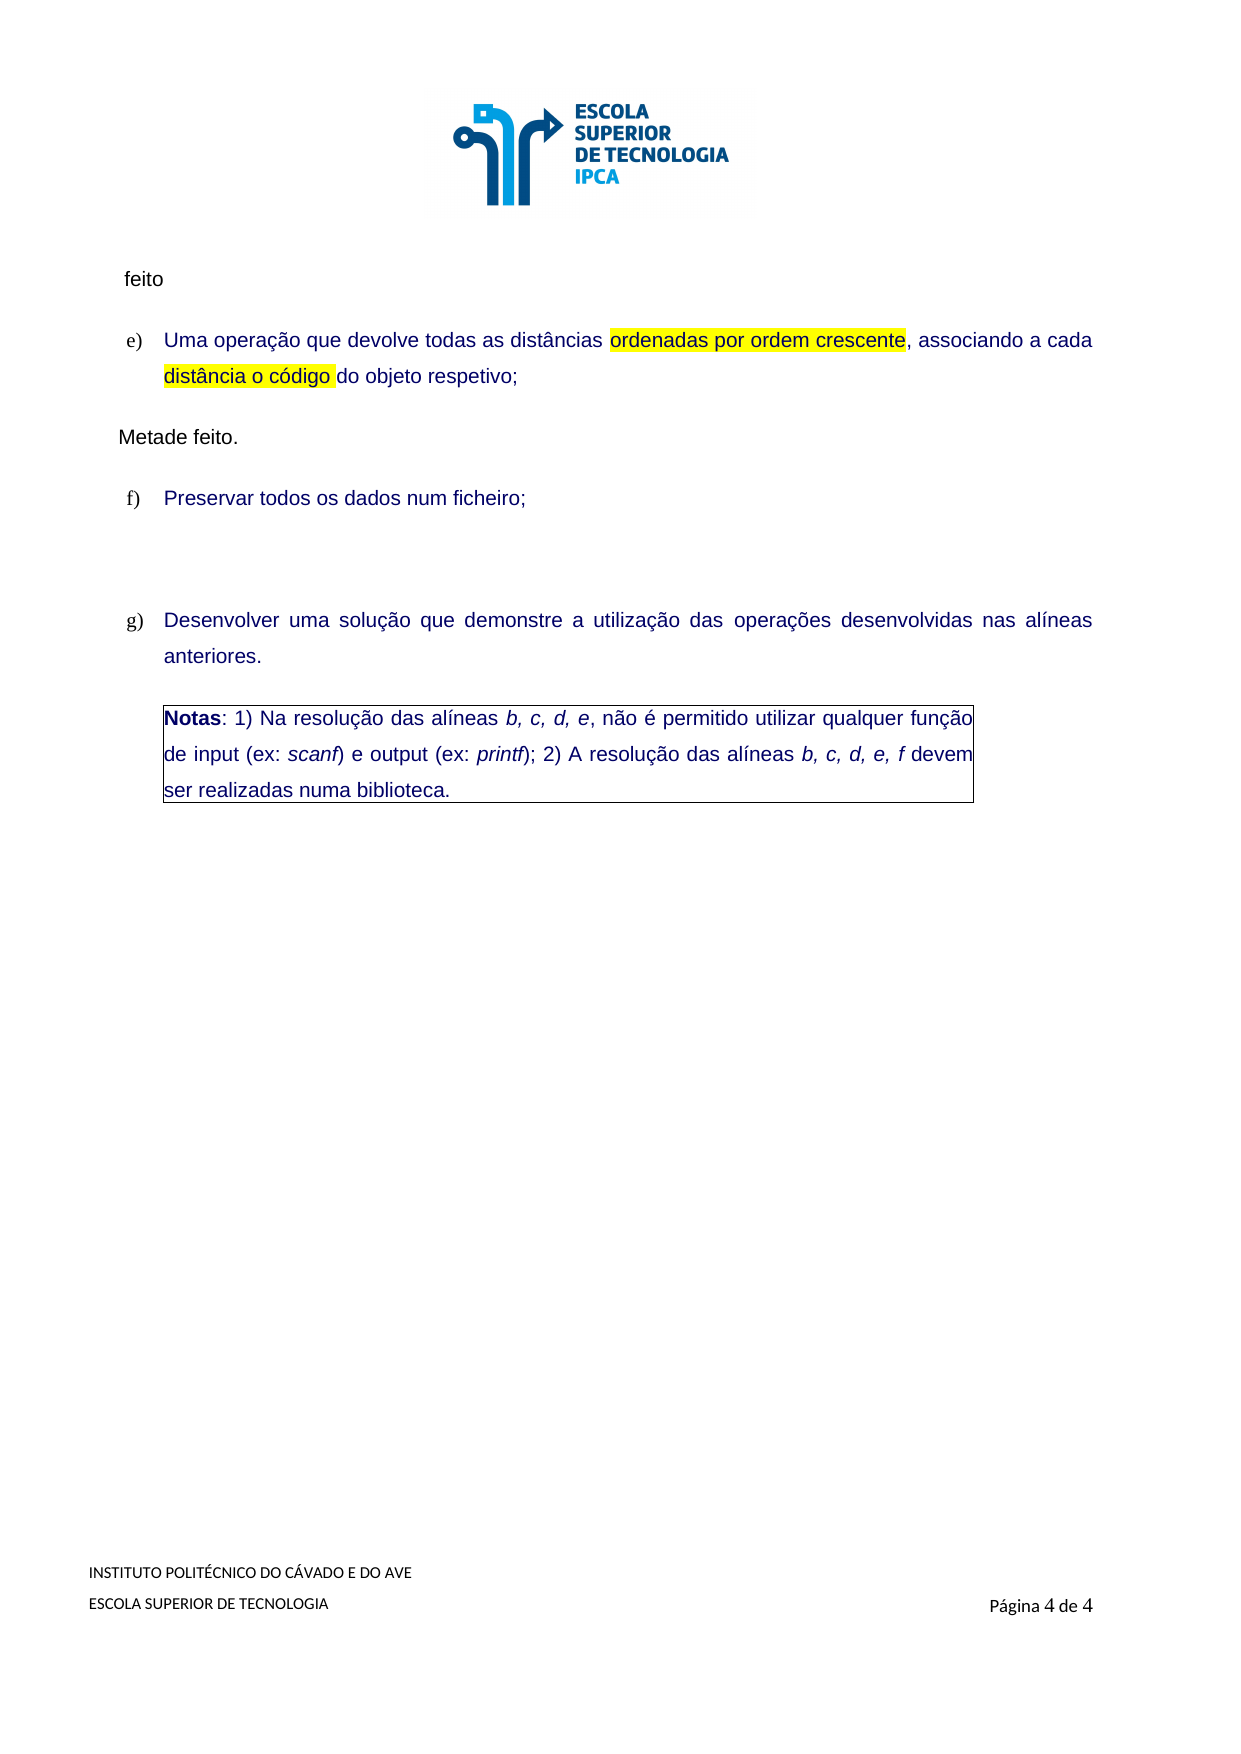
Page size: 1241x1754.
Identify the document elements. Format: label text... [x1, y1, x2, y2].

list Desenvolver uma solução que demonstre a utilização das operações desenvolvidas nas alíneas anteriores. [126, 608, 1093, 668]
list Uma operação que devolve todas as distâncias ordenadas por ordem crescente, associando a cada distância o código do objeto respetivo; [126, 328, 1093, 388]
text Notas: 1) Na resolução das alíneas b, c, d, e, não é permitido utilizar qualquer função de input (ex: scanf) e output (ex: printf); 2) A resolução das alíneas b, c, d, e, f devem ser realizadas numa biblioteca. [164, 706, 973, 802]
text feito [89, 267, 1093, 291]
list Preservar todos os dados num ficheiro; [126, 486, 1093, 510]
text Metade feito. [118, 425, 1093, 449]
picture [424, 88, 758, 219]
